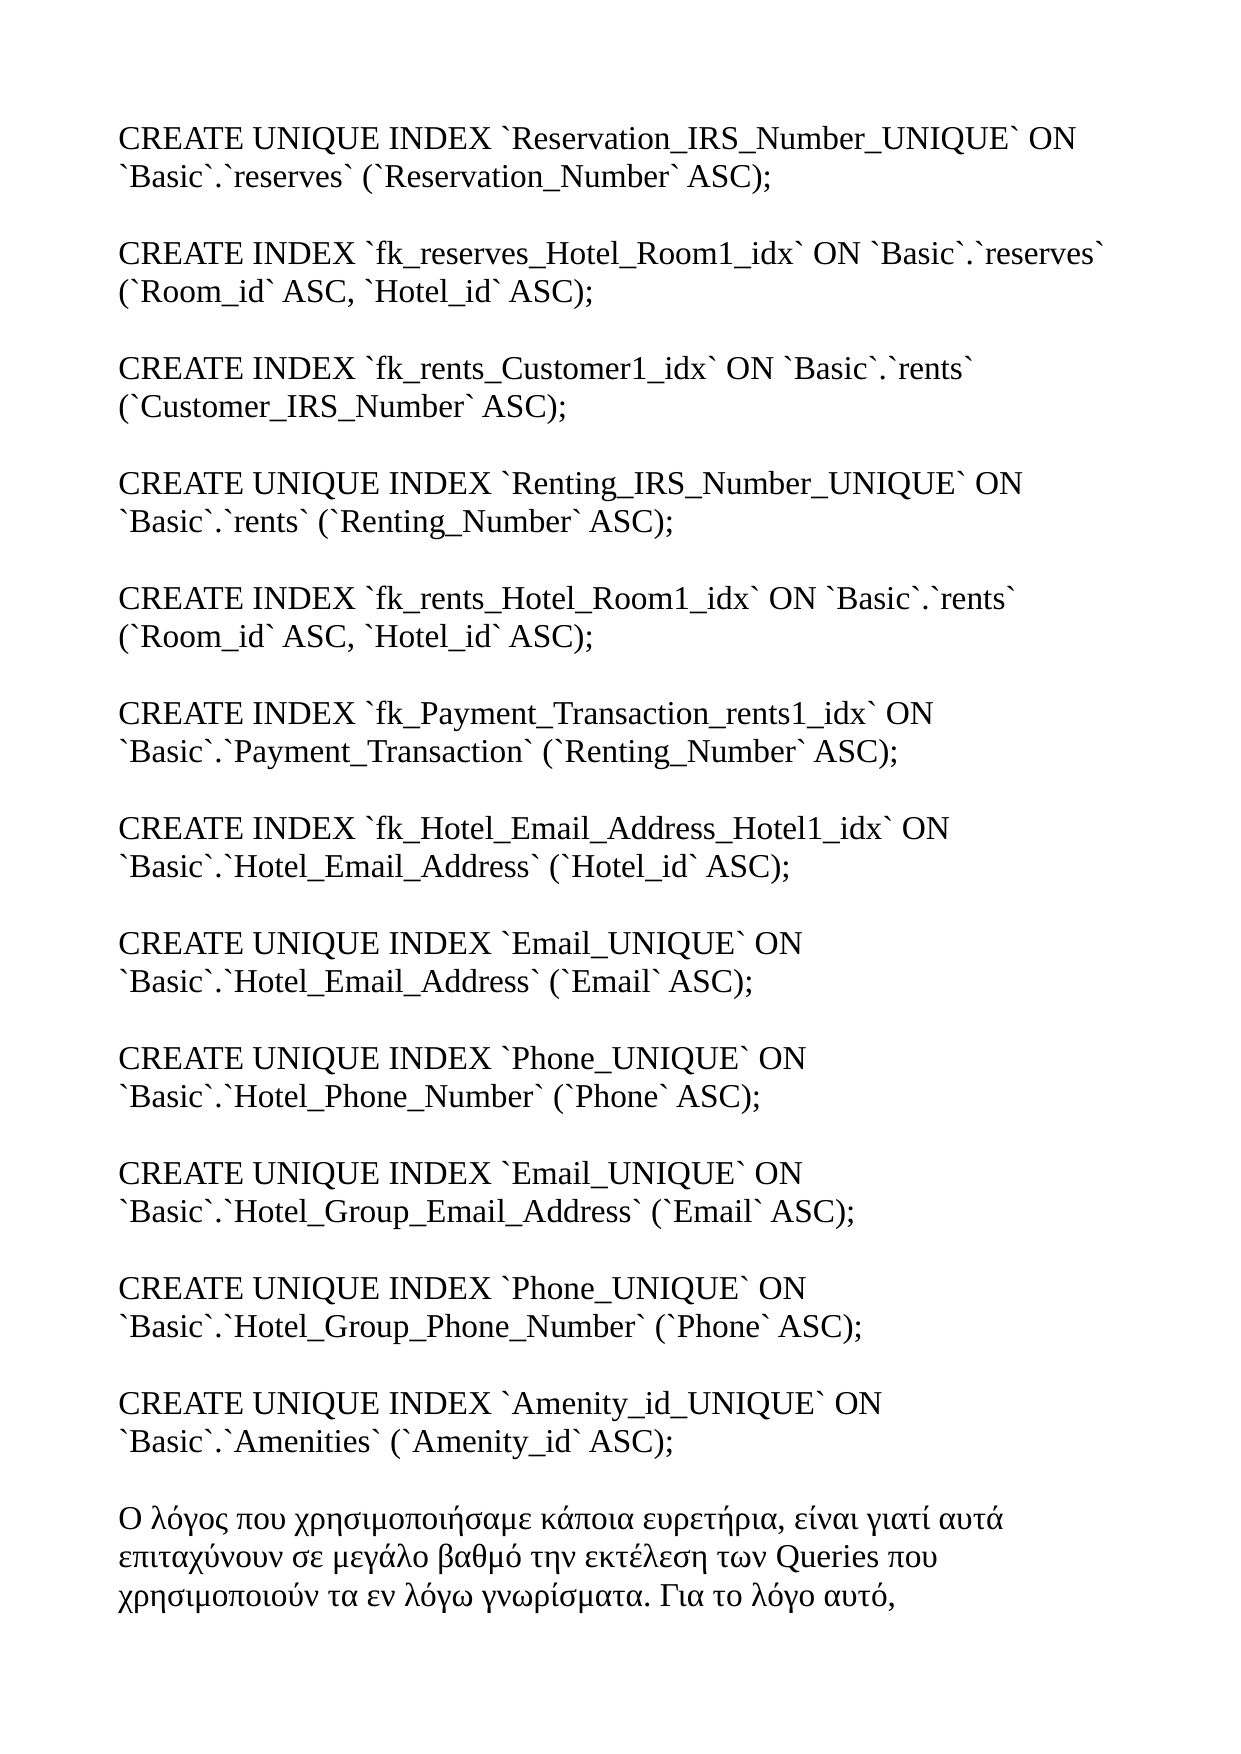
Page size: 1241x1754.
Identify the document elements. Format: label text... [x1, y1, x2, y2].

text CREATE UNIQUE INDEX `Phone_UNIQUE` ON `Basic`.`Hotel_Phone_Number` (`Phone` ASC); [118, 1038, 1122, 1153]
text CREATE UNIQUE INDEX `Amenity_id_UNIQUE` ON `Basic`.`Amenities` (`Amenity_id` ASC); [118, 1383, 1122, 1498]
text CREATE UNIQUE INDEX `Phone_UNIQUE` ON `Basic`.`Hotel_Group_Phone_Number` (`Phone` ASC); [118, 1268, 1122, 1383]
text CREATE UNIQUE INDEX `Reservation_IRS_Number_UNIQUE` ON `Basic`.`reserves` (`Reservation_Number` ASC); CREATE INDEX `fk_reserves_Hotel_Room1_idx` ON `Basic`.`reserves` (`Room_id` ASC, `Hotel_id` ASC); [118, 118, 1122, 310]
text Ο λόγος που χρησιμοποιήσαμε κάποια ευρετήρια, είναι γιατί αυτά επιταχύνουν σε μεγάλο βαθμό την εκτέλεση των Queries που χρησιμοποιούν τα εν λόγω γνωρίσματα. Για το λόγο αυτό, [118, 1498, 1122, 1613]
text CREATE INDEX `fk_Payment_Transaction_rents1_idx` ON `Basic`.`Payment_Transaction` (`Renting_Number` ASC); [118, 693, 1122, 808]
text CREATE INDEX `fk_Hotel_Email_Address_Hotel1_idx` ON `Basic`.`Hotel_Email_Address` (`Hotel_id` ASC); CREATE UNIQUE INDEX `Email_UNIQUE` ON `Basic`.`Hotel_Email_Address` (`Email` ASC); [118, 808, 1122, 1000]
text CREATE INDEX `fk_rents_Customer1_idx` ON `Basic`.`rents` (`Customer_IRS_Number` ASC); CREATE UNIQUE INDEX `Renting_IRS_Number_UNIQUE` ON `Basic`.`rents` (`Renting_Number` ASC); CREATE INDEX `fk_rents_Hotel_Room1_idx` ON `Basic`.`rents` (`Room_id` ASC, `Hotel_id` ASC); [118, 348, 1122, 693]
text CREATE UNIQUE INDEX `Email_UNIQUE` ON `Basic`.`Hotel_Group_Email_Address` (`Email` ASC); [118, 1153, 1122, 1268]
